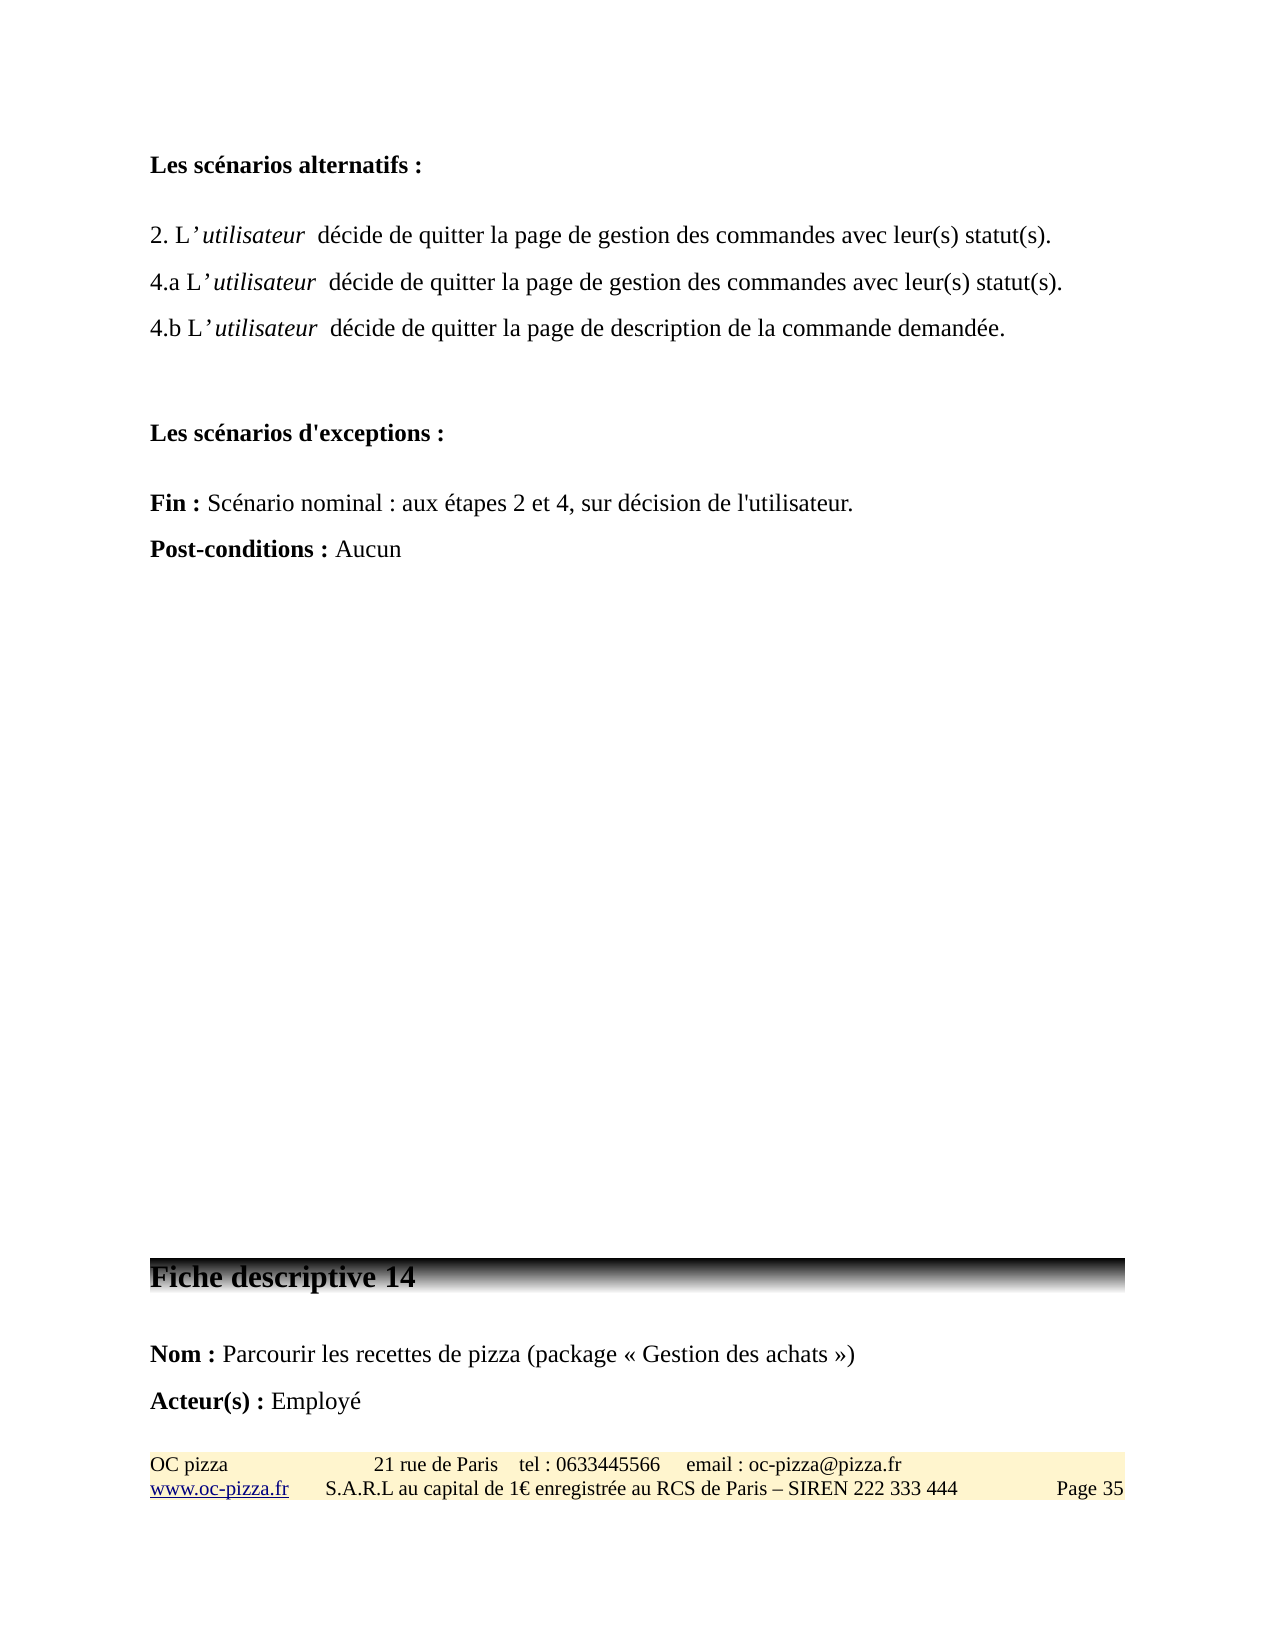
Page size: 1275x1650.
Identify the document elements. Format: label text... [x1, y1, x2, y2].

text Nom : Parcourir les recettes de pizza (package « Gestion des achats ») Acteur(s) : Employé [150, 1339, 1125, 1415]
text 4.b L’ utilisateur décide de quitter la page de description de la commande demandée. [150, 313, 1125, 342]
text Les scénarios d'exceptions : [150, 418, 1125, 447]
text Post-conditions : Aucun [150, 534, 1125, 563]
text 4.a L’ utilisateur décide de quitter la page de gestion des commandes avec leur(s) statut(s). [150, 267, 1125, 295]
text Les scénarios alternatifs : [150, 150, 1125, 179]
text Fiche descriptive 14 [150, 1258, 1125, 1294]
text Fin : Scénario nominal : aux étapes 2 et 4, sur décision de l'utilisateur. [150, 488, 1125, 517]
text 2. L’ utilisateur décide de quitter la page de gestion des commandes avec leur(s) statut(s). [150, 220, 1125, 249]
